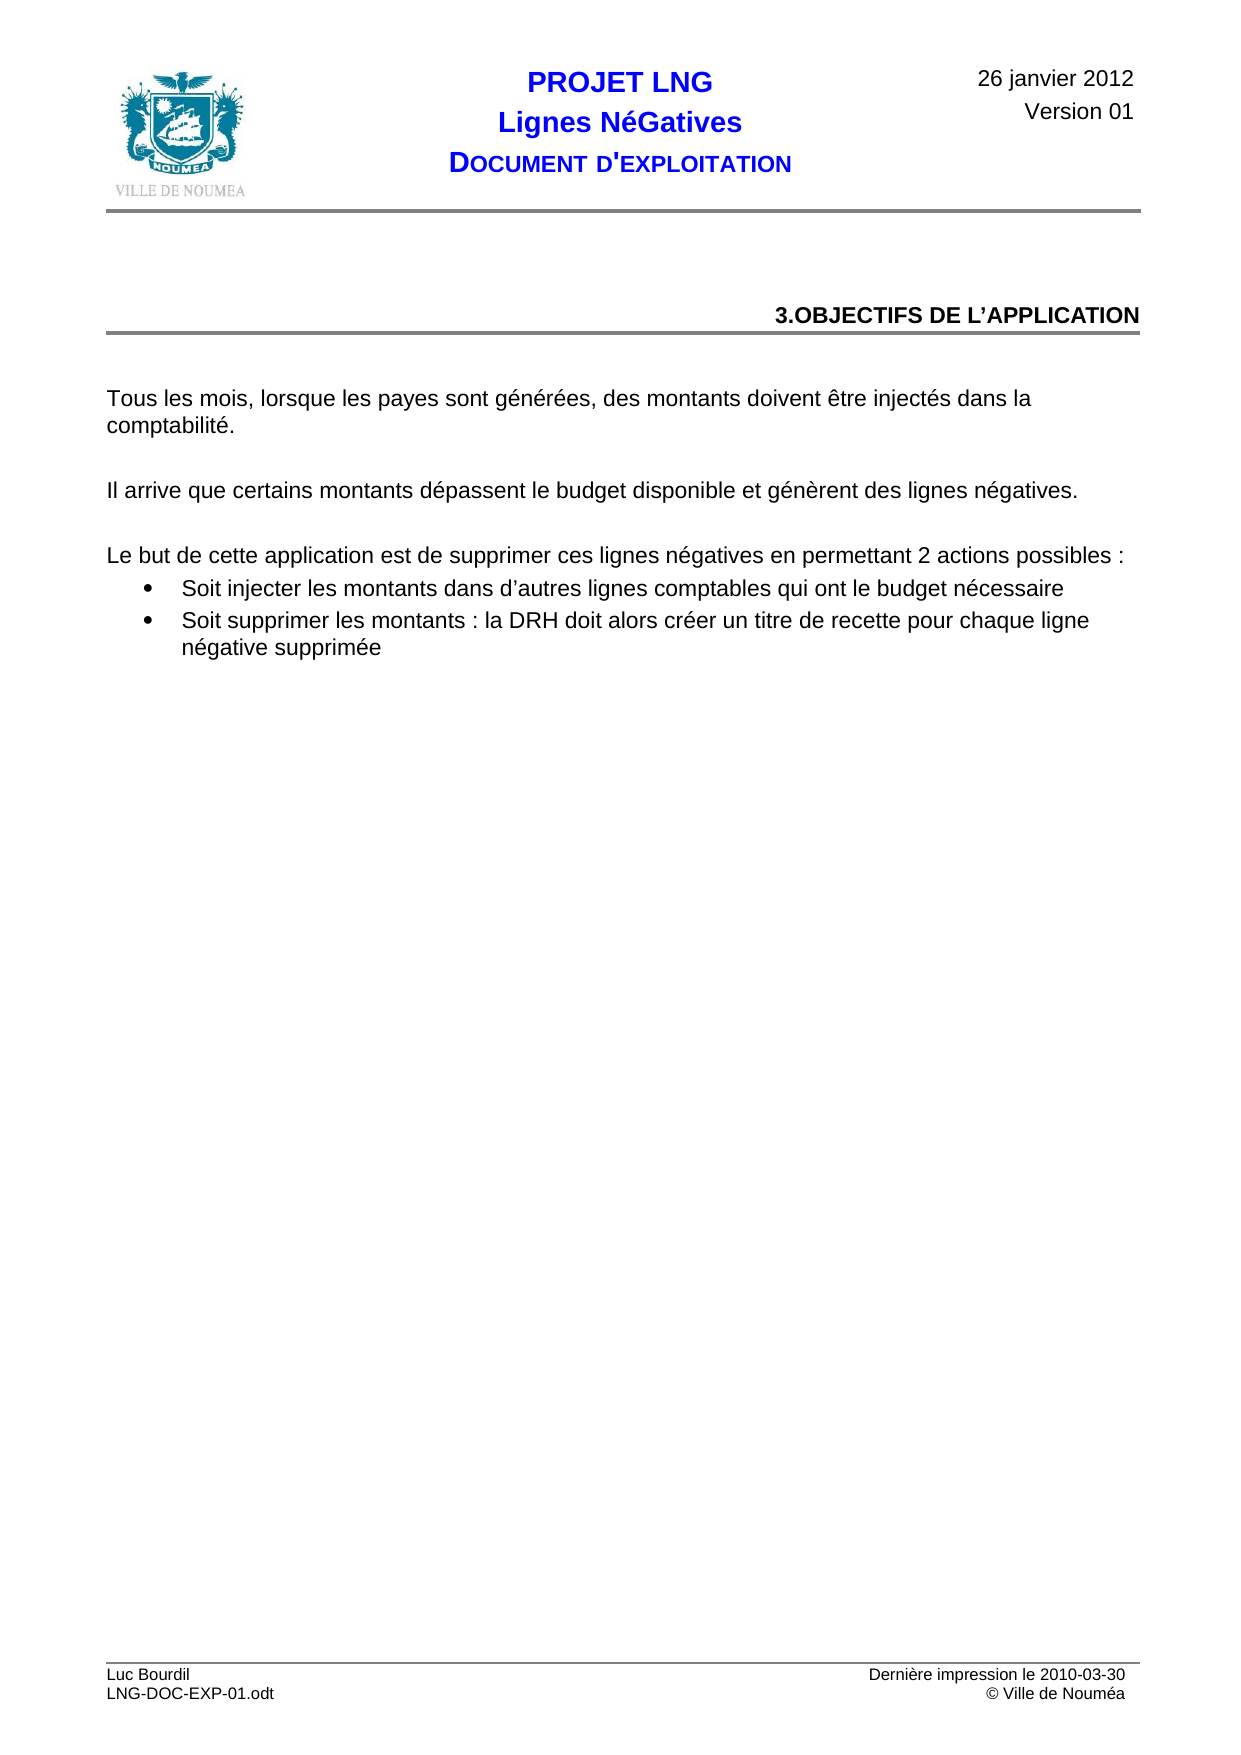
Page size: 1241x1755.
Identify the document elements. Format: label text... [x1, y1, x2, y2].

list Soit supprimer les montants : la DRH doit alors créer un titre de recette pour chaque ligne négative supprimée [144, 607, 1140, 660]
text Tous les mois, lorsque les payes sont générées, des montants doivent être injectés dans la comptabilité. [106, 385, 1140, 438]
list Soit injecter les montants dans d’autres lignes comptables qui ont le budget nécessaire [144, 575, 1140, 601]
text Le but de cette application est de supprimer ces lignes négatives en permettant 2 actions possibles : [106, 542, 1140, 568]
list Objectifs de l’application [106, 302, 1140, 331]
text Il arrive que certains montants dépassent le budget disponible et génèrent des lignes négatives. [106, 477, 1140, 503]
